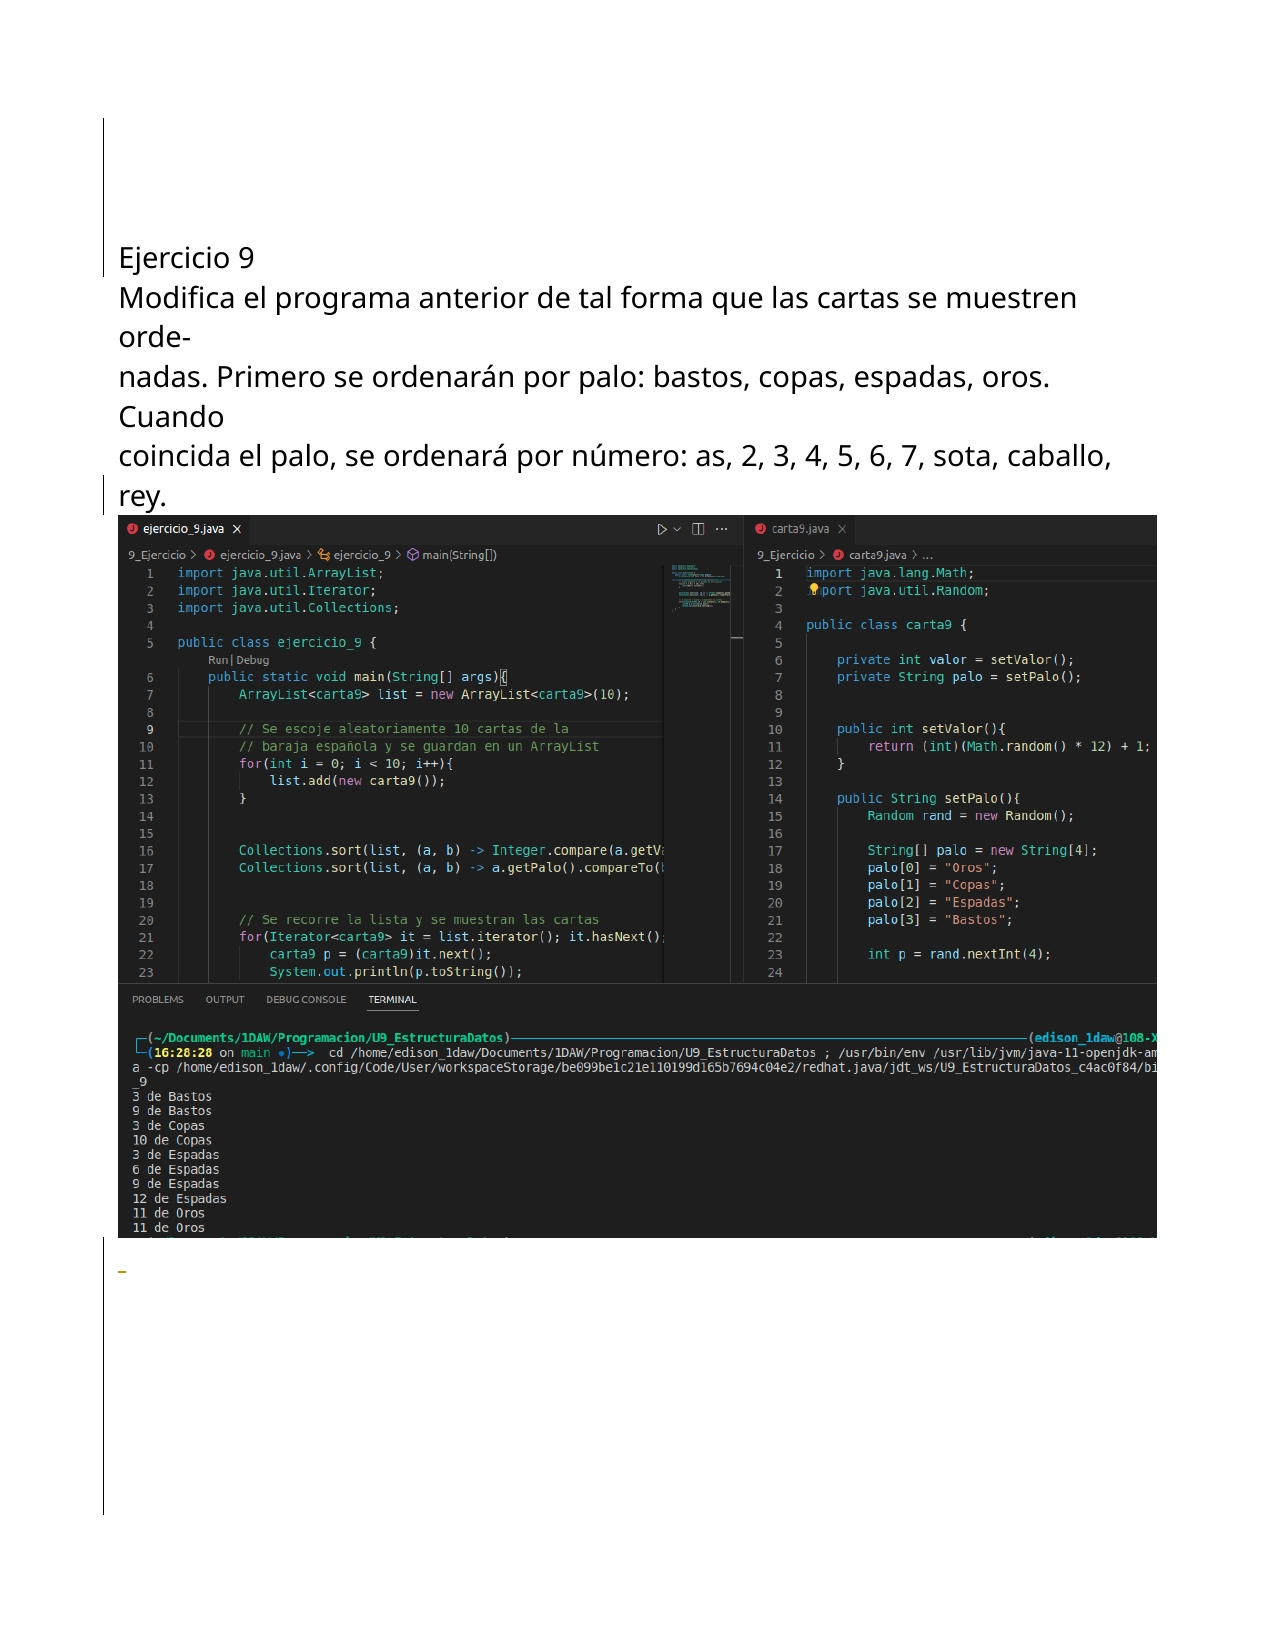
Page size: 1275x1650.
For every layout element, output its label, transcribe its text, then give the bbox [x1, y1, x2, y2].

text Modifica el programa anterior de tal forma que las cartas se muestren orde- [118, 277, 1157, 356]
text Ejercicio 9 [118, 237, 1157, 277]
text nadas. Primero se ordenarán por palo: bastos, copas, espadas, oros. Cuando [118, 356, 1157, 436]
text coincida el palo, se ordenará por número: as, 2, 3, 4, 5, 6, 7, sota, caballo, rey. [118, 436, 1157, 515]
picture [118, 515, 1157, 1238]
